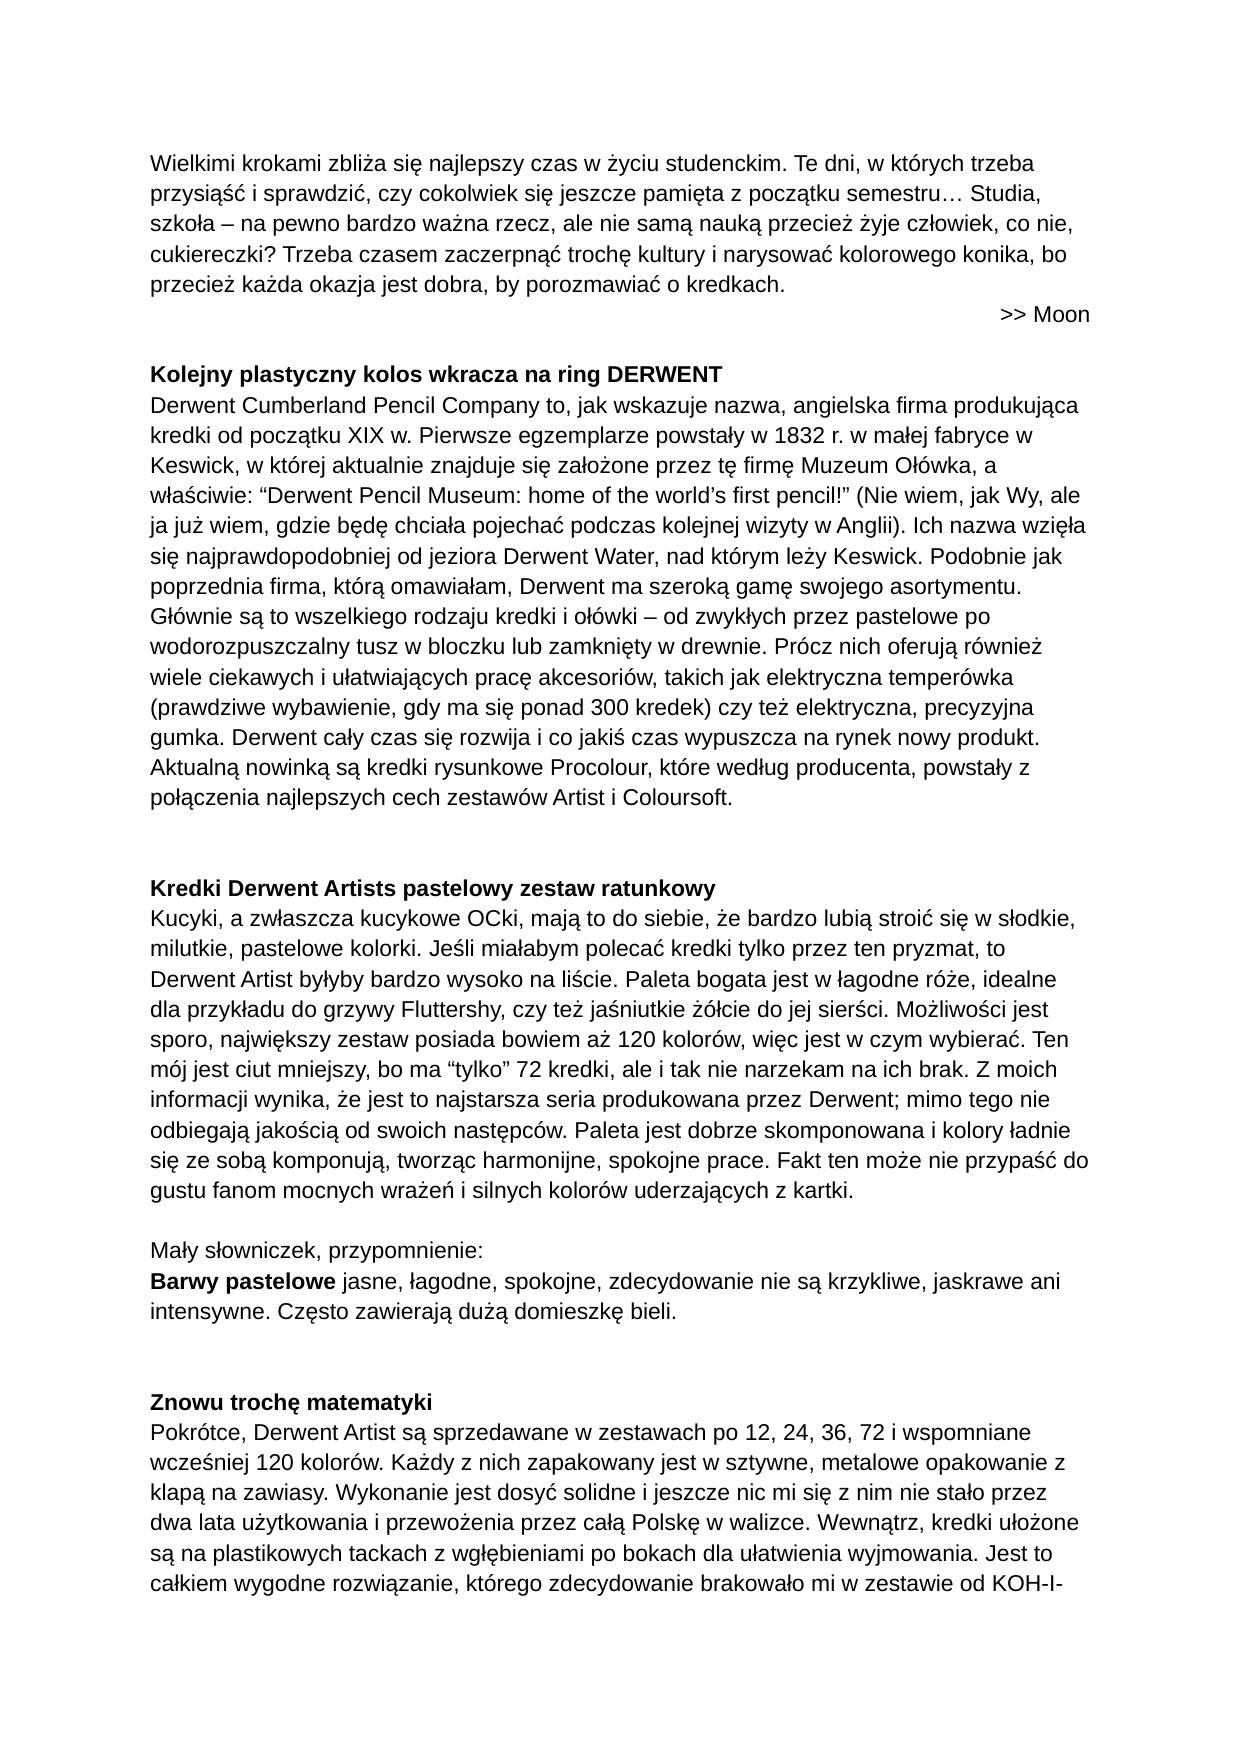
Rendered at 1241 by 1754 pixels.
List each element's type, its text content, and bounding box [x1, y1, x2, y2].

text Mały słowniczek, przypomnienie: Barwy pastelowe jasne, łagodne, spokojne, zdecydowanie nie są krzykliwe, jaskrawe ani intensywne. Często zawierają dużą domieszkę bieli. [150, 1237, 1090, 1324]
text Wielkimi krokami zbliża się najlepszy czas w życiu studenckim. Te dni, w których trzeba przysiąść i sprawdzić, czy cokolwiek się jeszcze pamięta z początku semestru… Studia, szkoła – na pewno bardzo ważna rzecz, ale nie samą nauką przecież żyje człowiek, co nie, cukiereczki? Trzeba czasem zaczerpnąć trochę kultury i narysować kolorowego konika, bo przecież każda okazja jest dobra, by porozmawiać o kredkach. [150, 150, 1090, 297]
text Kredki Derwent Artists pastelowy zestaw ratunkowy [150, 875, 1090, 901]
text Pokrótce, Derwent Artist są sprzedawane w zestawach po 12, 24, 36, 72 i wspomniane wcześniej 120 kolorów. Każdy z nich zapakowany jest w sztywne, metalowe opakowanie z klapą na zawiasy. Wykonanie jest dosyć solidne i jeszcze nic mi się z nim nie stało przez dwa lata użytkowania i przewożenia przez całą Polskę w walizce. Wewnątrz, kredki ułożone są na plastikowych tackach z wgłębieniami po bokach dla ułatwienia wyjmowania. Jest to całkiem wygodne rozwiązanie, którego zdecydowanie brakowało mi w zestawie od KOH-I- [150, 1419, 1090, 1596]
text >> Moon [150, 301, 1090, 327]
text Kolejny plastyczny kolos wkracza na ring DERWENT [150, 361, 1090, 388]
text Znowu trochę matematyki [150, 1388, 1090, 1415]
text Kucyki, a zwłaszcza kucykowe OCki, mają to do siebie, że bardzo lubią stroić się w słodkie, milutkie, pastelowe kolorki. Jeśli miałabym polecać kredki tylko przez ten pryzmat, to Derwent Artist byłyby bardzo wysoko na liście. Paleta bogata jest w łagodne róże, idealne dla przykładu do grzywy Fluttershy, czy też jaśniutkie żółcie do jej sierści. Możliwości jest sporo, największy zestaw posiada bowiem aż 120 kolorów, więc jest w czym wybierać. Ten mój jest ciut mniejszy, bo ma “tylko” 72 kredki, ale i tak nie narzekam na ich brak. Z moich informacji wynika, że jest to najstarsza seria produkowana przez Derwent; mimo tego nie odbiegają jakością od swoich następców. Paleta jest dobrze skomponowana i kolory ładnie się ze sobą komponują, tworząc harmonijne, spokojne prace. Fakt ten może nie przypaść do gustu fanom mocnych wrażeń i silnych kolorów uderzających z kartki. [150, 905, 1090, 1203]
text Derwent Cumberland Pencil Company to, jak wskazuje nazwa, angielska firma produkująca kredki od początku XIX w. Pierwsze egzemplarze powstały w 1832 r. w małej fabryce w Keswick, w której aktualnie znajduje się założone przez tę firmę Muzeum Ołówka, a właściwie: “Derwent Pencil Museum: home of the world’s first pencil!” (Nie wiem, jak Wy, ale ja już wiem, gdzie będę chciała pojechać podczas kolejnej wizyty w Anglii). Ich nazwa wzięła się najprawdopodobniej od jeziora Derwent Water, nad którym leży Keswick. Podobnie jak poprzednia firma, którą omawiałam, Derwent ma szeroką gamę swojego asortymentu. Głównie są to wszelkiego rodzaju kredki i ołówki – od zwykłych przez pastelowe po wodorozpuszczalny tusz w bloczku lub zamknięty w drewnie. Prócz nich oferują również wiele ciekawych i ułatwiających pracę akcesoriów, takich jak elektryczna temperówka (prawdziwe wybawienie, gdy ma się ponad 300 kredek) czy też elektryczna, precyzyjna gumka. Derwent cały czas się rozwija i co jakiś czas wypuszcza na rynek nowy produkt. Aktualną nowinką są kredki rysunkowe Procolour, które według producenta, powstały z połączenia najlepszych cech zestawów Artist i Coloursoft. [150, 392, 1090, 811]
